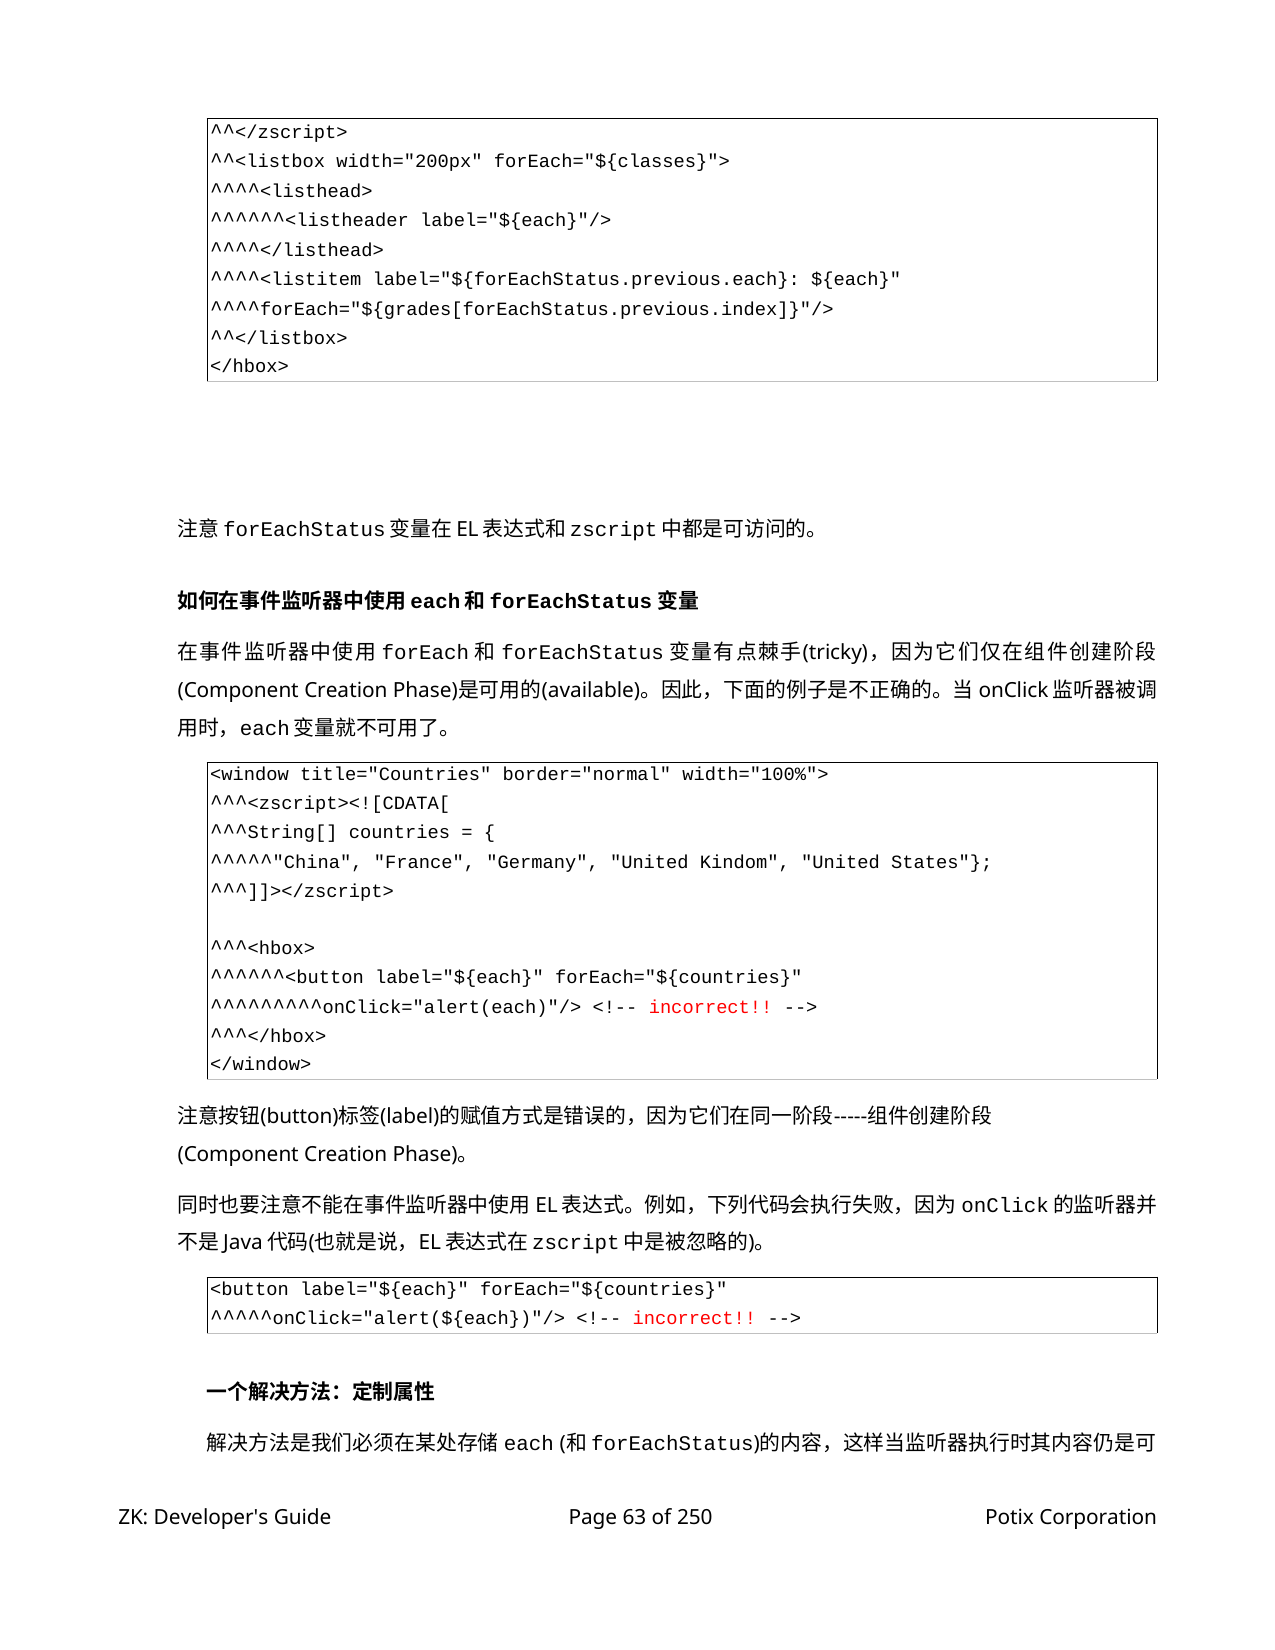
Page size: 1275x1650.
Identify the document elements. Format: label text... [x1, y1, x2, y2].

text 解决方法是我们必须在某处存储each (和forEachStatus)的内容，这样当监听器执行时其内容仍是可 [207, 1426, 1157, 1457]
text ^^^<hbox> [208, 934, 1157, 961]
text ^^^^<listhead> [208, 177, 1157, 204]
text <button label="${each}" forEach="${countries}" [208, 1278, 1157, 1301]
subtitle 一个解决方法：定制属性 [207, 1376, 1157, 1406]
text ^^^String[] countries = { [208, 818, 1157, 845]
text ^^^]]></zscript> [208, 877, 1157, 904]
text 同时也要注意不能在事件监听器中使用EL表达式。例如，下列代码会执行失败，因为onClick的监听器并不是Java代码(也就是说，EL表达式在zscript中是被忽略的)。 [177, 1188, 1157, 1256]
text 注意按钮(button)标签(label)的赋值方式是错误的，因为它们在同一阶段-----组件创建阶段 (Component Creation Phase)。 [177, 1100, 1157, 1167]
text ^^^^forEach="${grades[forEachStatus.previous.index]}"/> [208, 295, 1157, 322]
subtitle 如何在事件监听器中使用 each和forEachStatus 变量 [177, 585, 1157, 615]
text 注意forEachStatus变量在EL表达式和zscript中都是可访问的。 [177, 402, 1157, 542]
text ^^^^^^^^^onClick="alert(each)"/> <!-- incorrect!! --> [208, 993, 1157, 1019]
text ^^^^^^<listheader label="${each}"/> [208, 207, 1157, 233]
text ^^^^^^<button label="${each}" forEach="${countries}" [208, 963, 1157, 990]
text 在事件监听器中使用forEach和forEachStatus变量有点棘手(tricky)，因为它们仅在组件创建阶段(Component Creation Phase)是可用的(available)。因此，下面的例子是不正确的。当onClick监听器被调用时，each变量就不可用了。 [177, 636, 1157, 741]
text ^^<listbox width="200px" forEach="${classes}"> [208, 148, 1157, 174]
text <window title="Countries" border="normal" width="100%"> [208, 763, 1157, 786]
text ^^^</hbox> [208, 1022, 1157, 1049]
text </window> [208, 1052, 1157, 1079]
text ^^</listbox> [208, 324, 1157, 351]
text ^^^^^"China", "France", "Germany", "United Kindom", "United States"}; [208, 848, 1157, 874]
text ^^^^^onClick="alert(${each})"/> <!-- incorrect!! --> [208, 1304, 1157, 1333]
text ^^^^<listitem label="${forEachStatus.previous.each}: ${each}" [208, 266, 1157, 292]
text ^^^^</listhead> [208, 236, 1157, 263]
text ^^</zscript> [208, 119, 1157, 145]
text </hbox> [208, 354, 1157, 381]
text ^^^<zscript><![CDATA[ [208, 789, 1157, 816]
